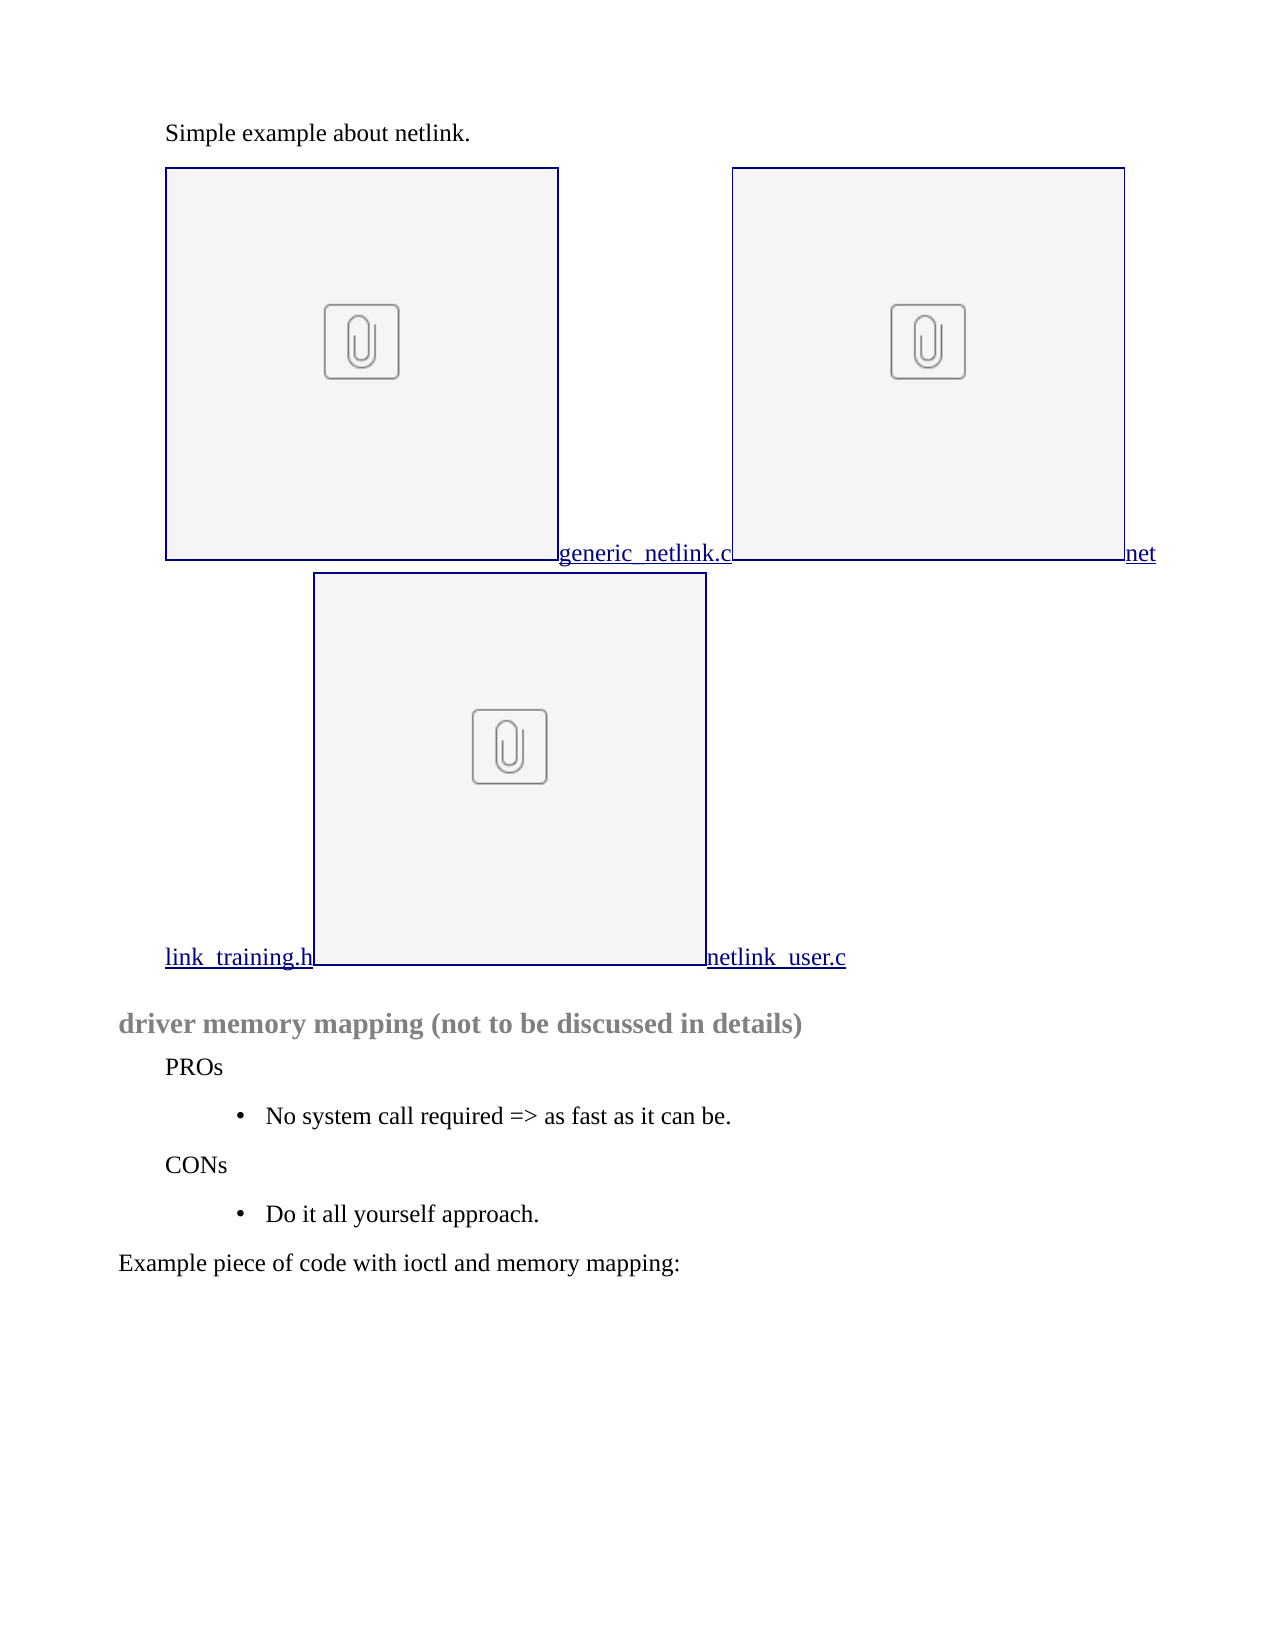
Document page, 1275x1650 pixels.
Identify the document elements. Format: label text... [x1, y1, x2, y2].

text generic_netlink.cnetlink_training.hnetlink_user.c [165, 167, 1157, 971]
list No system call required => as fast as it can be. [236, 1101, 1157, 1130]
text PROs [165, 1052, 1157, 1081]
text CONs [165, 1150, 1157, 1179]
list Do it all yourself approach. [236, 1199, 1157, 1228]
picture [733, 169, 1124, 559]
picture [167, 169, 557, 559]
text Example piece of code with ioctl and memory mapping: [118, 1248, 1157, 1277]
picture [315, 574, 705, 964]
subtitle driver memory mapping (not to be discussed in details) [118, 1006, 1157, 1040]
text Simple example about netlink. [165, 118, 1157, 147]
